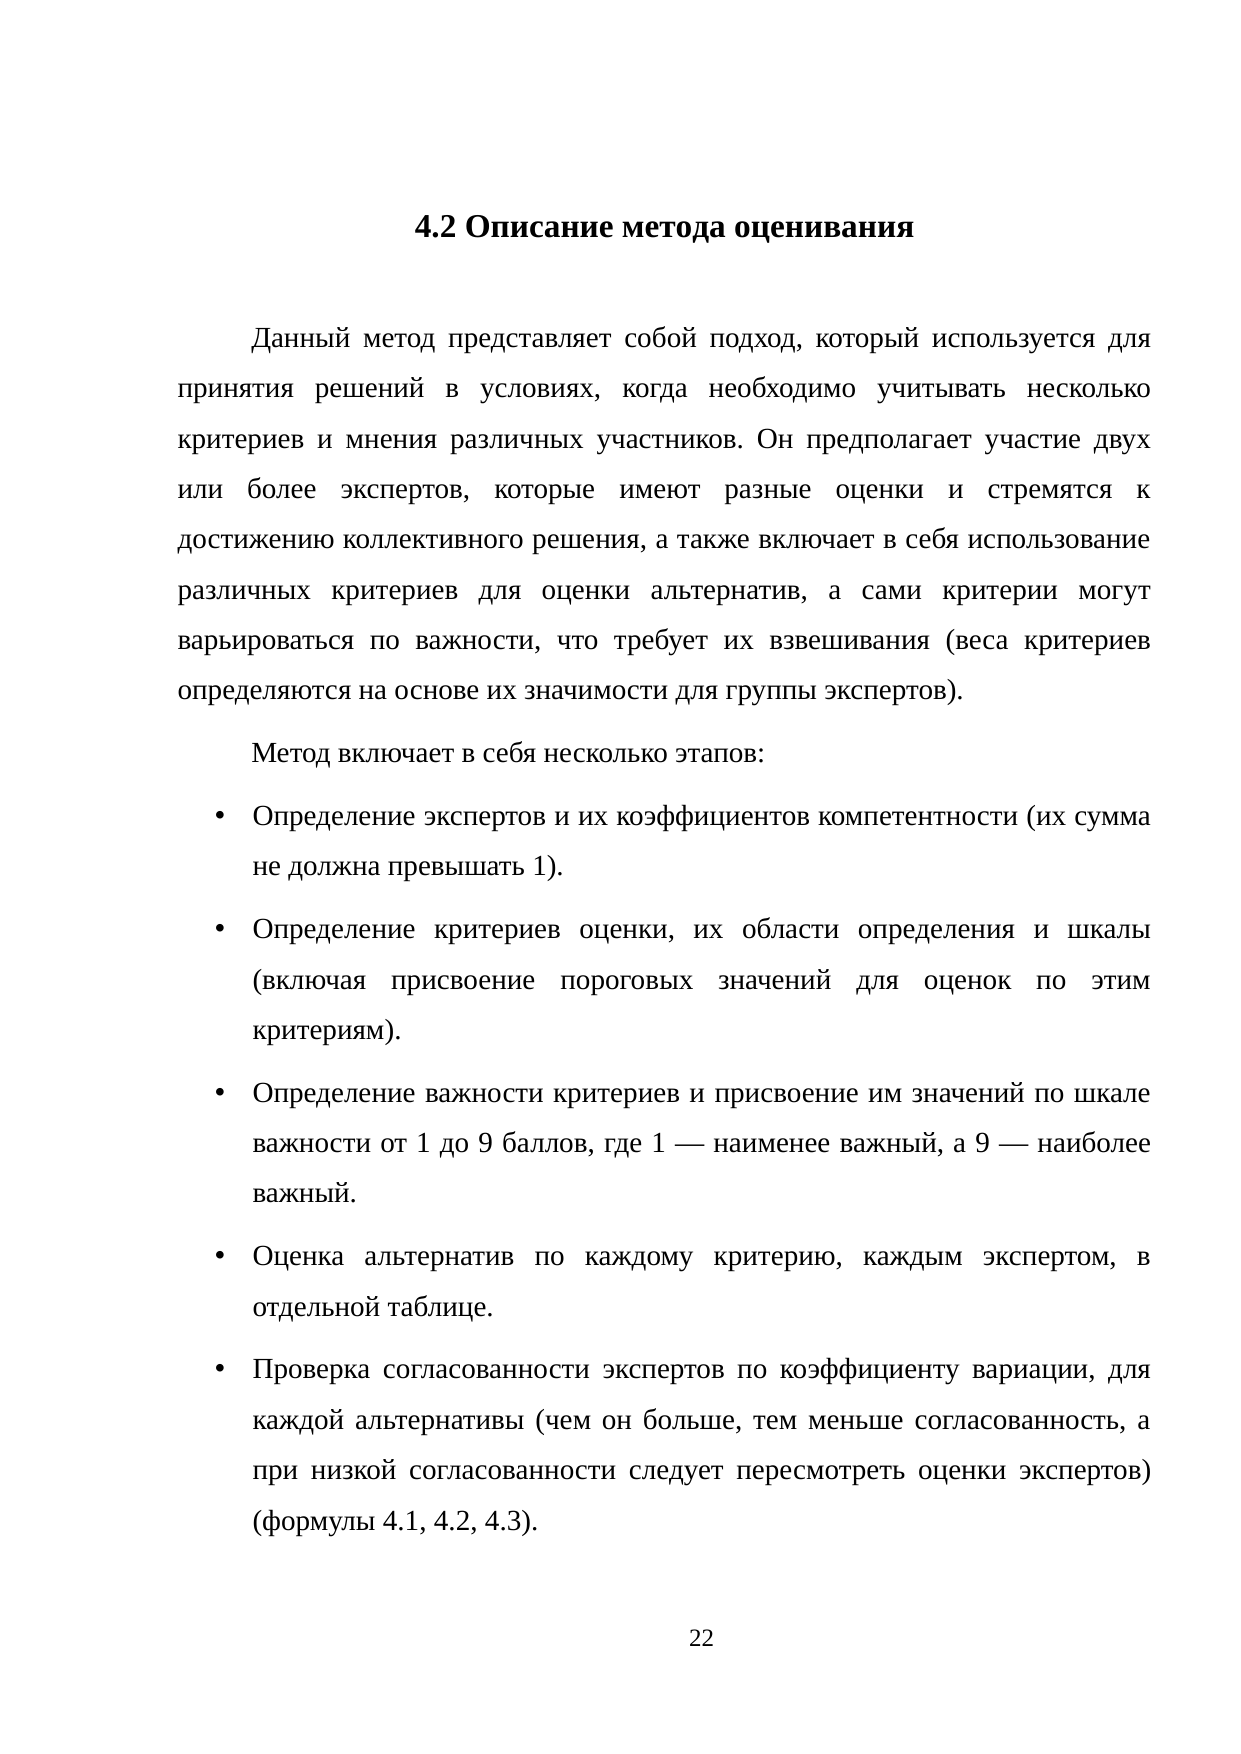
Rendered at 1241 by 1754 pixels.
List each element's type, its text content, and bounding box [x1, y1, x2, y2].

subtitle 4.2 Описание метода оценивания [177, 207, 1152, 245]
list Определение критериев оценки, их области определения и шкалы (включая присвоение пороговых значений для оценок по этим критериям). [215, 911, 1152, 1046]
list Проверка согласованности экспертов по коэффициенту вариации, для каждой альтернативы (чем он больше, тем меньше согласованность, а при низкой согласованности следует пересмотреть оценки экспертов) (формулы 4.1, 4.2, 4.3). [215, 1352, 1152, 1536]
list Оценка альтернатив по каждому критерию, каждым экспертом, в отдельной таблице. [215, 1238, 1152, 1322]
text Метод включает в себя несколько этапов: [177, 735, 1152, 769]
list Определение экспертов и их коэффициентов компетентности (их сумма не должна превышать 1). [215, 798, 1152, 882]
list Определение важности критериев и присвоение им значений по шкале важности от 1 до 9 баллов, где 1 — наименее важный, а 9 — наиболее важный. [215, 1075, 1152, 1209]
text Данный метод представляет собой подход, который используется для принятия решений в условиях, когда необходимо учитывать несколько критериев и мнения различных участников. Он предполагает участие двух или более экспертов, которые имеют разные оценки и стремятся к достижению коллективного решения, а также включает в себя использование различных критериев для оценки альтернатив, а сами критерии могут варьироваться по важности, что требует их взвешивания (веса критериев определяются на основе их значимости для группы экспертов). [177, 320, 1152, 706]
